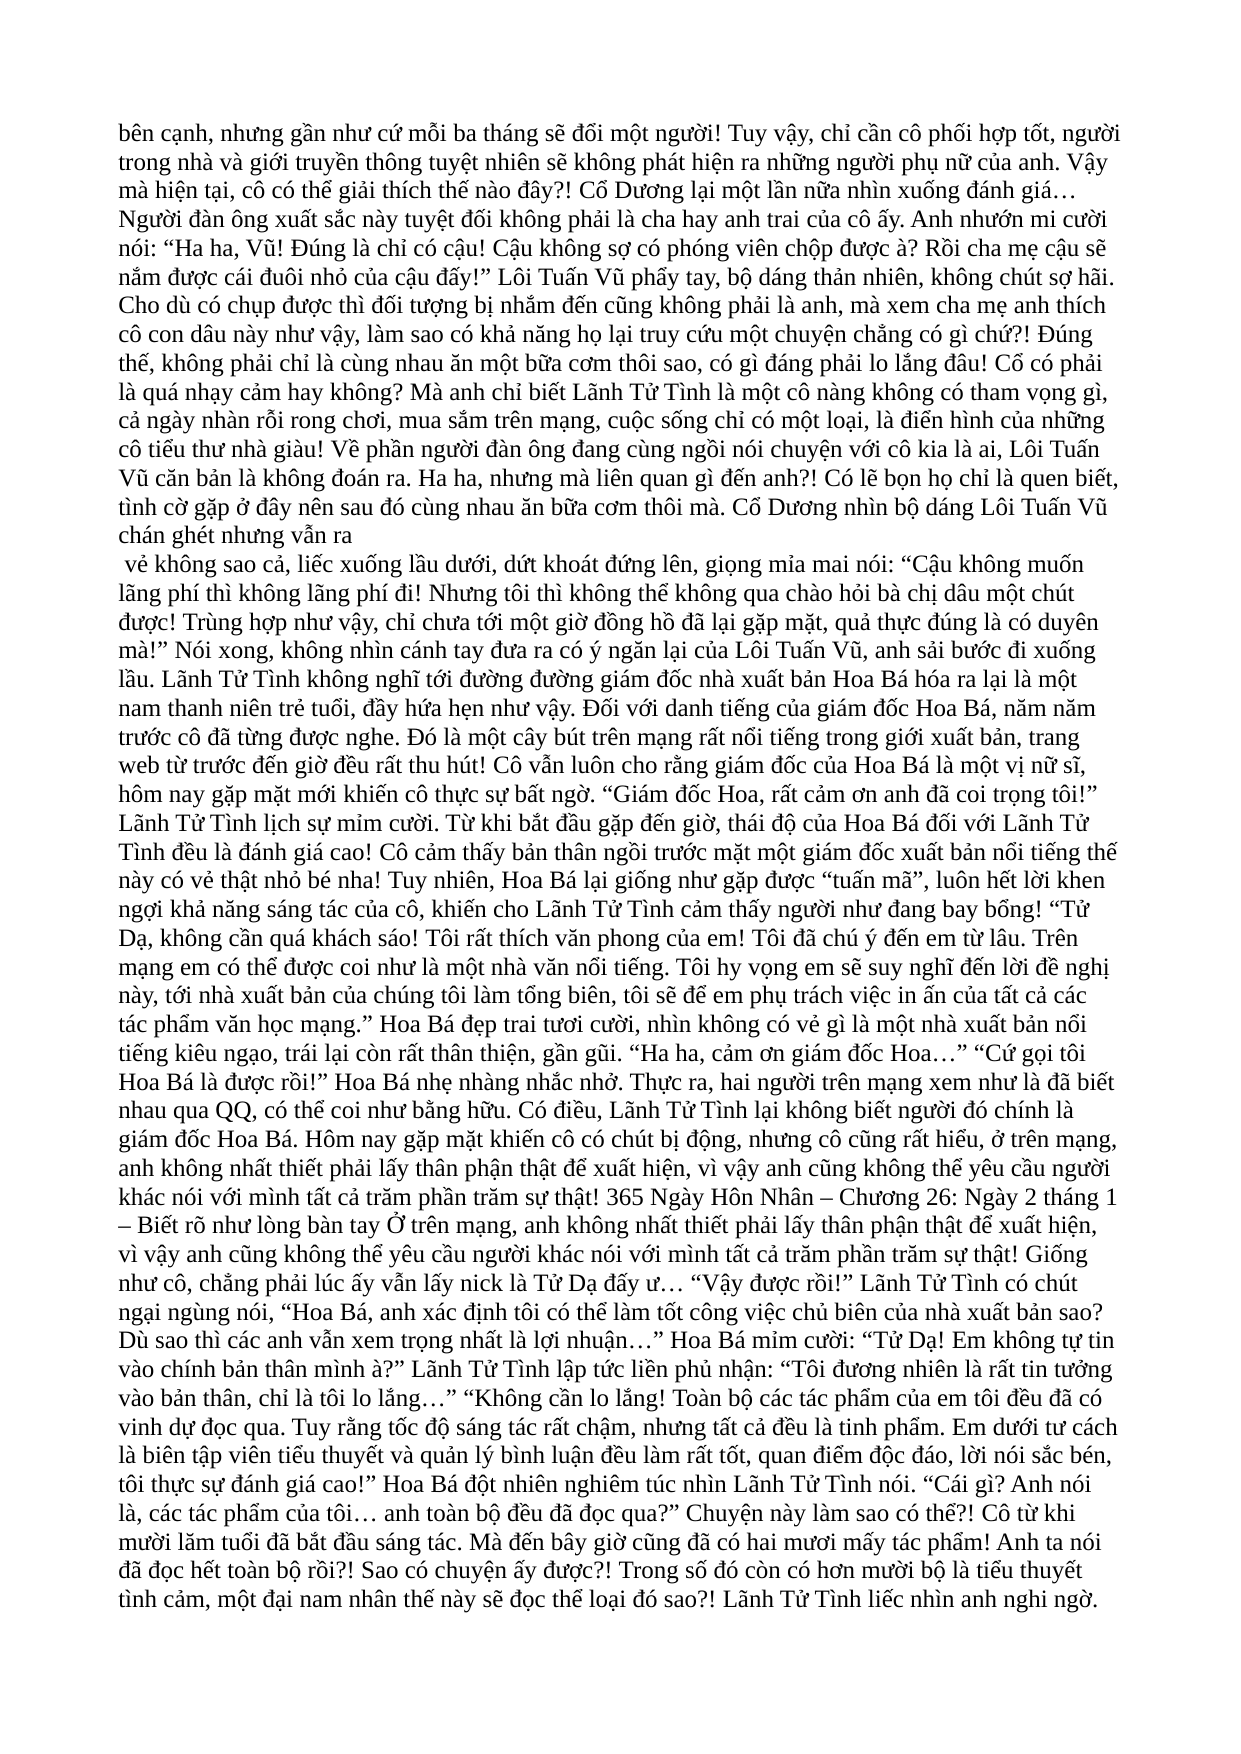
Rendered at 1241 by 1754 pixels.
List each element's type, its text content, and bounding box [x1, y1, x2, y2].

text bên cạnh, nhưng gần như cứ mỗi ba tháng sẽ đổi một người! Tuy vậy, chỉ cần cô phối hợp tốt, người trong nhà và giới truyền thông tuyệt nhiên sẽ không phát hiện ra những người phụ nữ của anh. Vậy mà hiện tại, cô có thể giải thích thế nào đây?! Cổ Dương lại một lần nữa nhìn xuống đánh giá… Người đàn ông xuất sắc này tuyệt đối không phải là cha hay anh trai của cô ấy. Anh nhướn mi cười nói: “Ha ha, Vũ! Đúng là chỉ có cậu! Cậu không sợ có phóng viên chộp được à? Rồi cha mẹ cậu sẽ nắm được cái đuôi nhỏ của cậu đấy!” Lôi Tuấn Vũ phẩy tay, bộ dáng thản nhiên, không chút sợ hãi. Cho dù có chụp được thì đối tượng bị nhắm đến cũng không phải là anh, mà xem cha mẹ anh thích cô con dâu này như vậy, làm sao có khả năng họ lại truy cứu một chuyện chẳng có gì chứ?! Đúng thế, không phải chỉ là cùng nhau ăn một bữa cơm thôi sao, có gì đáng phải lo lắng đâu! Cổ có phải là quá nhạy cảm hay không? Mà anh chỉ biết Lãnh Tử Tình là một cô nàng không có tham vọng gì, cả ngày nhàn rỗi rong chơi, mua sắm trên mạng, cuộc sống chỉ có một loại, là điển hình của những cô tiểu thư nhà giàu! Về phần người đàn ông đang cùng ngồi nói chuyện với cô kia là ai, Lôi Tuấn Vũ căn bản là không đoán ra. Ha ha, nhưng mà liên quan gì đến anh?! Có lẽ bọn họ chỉ là quen biết, tình cờ gặp ở đây nên sau đó cùng nhau ăn bữa cơm thôi mà. Cổ Dương nhìn bộ dáng Lôi Tuấn Vũ chán ghét nhưng vẫn ra [118, 118, 1122, 549]
text vẻ không sao cả, liếc xuống lầu dưới, dứt khoát đứng lên, giọng mỉa mai nói: “Cậu không muốn lãng phí thì không lãng phí đi! Nhưng tôi thì không thể không qua chào hỏi bà chị dâu một chút được! Trùng hợp như vậy, chỉ chưa tới một giờ đồng hồ đã lại gặp mặt, quả thực đúng là có duyên mà!” Nói xong, không nhìn cánh tay đưa ra có ý ngăn lại của Lôi Tuấn Vũ, anh sải bước đi xuống lầu. Lãnh Tử Tình không nghĩ tới đường đường giám đốc nhà xuất bản Hoa Bá hóa ra lại là một nam thanh niên trẻ tuổi, đầy hứa hẹn như vậy. Đối với danh tiếng của giám đốc Hoa Bá, năm năm trước cô đã từng được nghe. Đó là một cây bút trên mạng rất nổi tiếng trong giới xuất bản, trang web từ trước đến giờ đều rất thu hút! Cô vẫn luôn cho rằng giám đốc của Hoa Bá là một vị nữ sĩ, hôm nay gặp mặt mới khiến cô thực sự bất ngờ. “Giám đốc Hoa, rất cảm ơn anh đã coi trọng tôi!” Lãnh Tử Tình lịch sự mỉm cười. Từ khi bắt đầu gặp đến giờ, thái độ của Hoa Bá đối với Lãnh Tử Tình đều là đánh giá cao! Cô cảm thấy bản thân ngồi trước mặt một giám đốc xuất bản nổi tiếng thế này có vẻ thật nhỏ bé nha! Tuy nhiên, Hoa Bá lại giống như gặp được “tuấn mã”, luôn hết lời khen ngợi khả năng sáng tác của cô, khiến cho Lãnh Tử Tình cảm thấy người như đang bay bổng! “Tử Dạ, không cần quá khách sáo! Tôi rất thích văn phong của em! Tôi đã chú ý đến em từ lâu. Trên mạng em có thể được coi như là một nhà văn nổi tiếng. Tôi hy vọng em sẽ suy nghĩ đến lời đề nghị này, tới nhà xuất bản của chúng tôi làm tổng biên, tôi sẽ để em phụ trách việc in ấn của tất cả các tác phẩm văn học mạng.” Hoa Bá đẹp trai tươi cười, nhìn không có vẻ gì là một nhà xuất bản nổi tiếng kiêu ngạo, trái lại còn rất thân thiện, gần gũi. “Ha ha, cảm ơn giám đốc Hoa…” “Cứ gọi tôi Hoa Bá là được rồi!” Hoa Bá nhẹ nhàng nhắc nhở. Thực ra, hai người trên mạng xem như là đã biết nhau qua QQ, có thể coi như bằng hữu. Có điều, Lãnh Tử Tình lại không biết người đó chính là giám đốc Hoa Bá. Hôm nay gặp mặt khiến cô có chút bị động, nhưng cô cũng rất hiểu, ở trên mạng, anh không nhất thiết phải lấy thân phận thật để xuất hiện, vì vậy anh cũng không thể yêu cầu người khác nói với mình tất cả trăm phần trăm sự thật! 365 Ngày Hôn Nhân – Chương 26: Ngày 2 tháng 1 – Biết rõ như lòng bàn tay Ở trên mạng, anh không nhất thiết phải lấy thân phận thật để xuất hiện, vì vậy anh cũng không thể yêu cầu người khác nói với mình tất cả trăm phần trăm sự thật! Giống như cô, chẳng phải lúc ấy vẫn lấy nick là Tử Dạ đấy ư… “Vậy được rồi!” Lãnh Tử Tình có chút ngại ngùng nói, “Hoa Bá, anh xác định tôi có thể làm tốt công việc chủ biên của nhà xuất bản sao? Dù sao thì các anh vẫn xem trọng nhất là lợi nhuận…” Hoa Bá mỉm cười: “Tử Dạ! Em không tự tin vào chính bản thân mình à?” Lãnh Tử Tình lập tức liền phủ nhận: “Tôi đương nhiên là rất tin tưởng vào bản thân, chỉ là tôi lo lắng…” “Không cần lo lắng! Toàn bộ các tác phẩm của em tôi đều đã có vinh dự đọc qua. Tuy rằng tốc độ sáng tác rất chậm, nhưng tất cả đều là tinh phẩm. Em dưới tư cách là biên tập viên tiểu thuyết và quản lý bình luận đều làm rất tốt, quan điểm độc đáo, lời nói sắc bén, tôi thực sự đánh giá cao!” Hoa Bá đột nhiên nghiêm túc nhìn Lãnh Tử Tình nói. “Cái gì? Anh nói là, các tác phẩm của tôi… anh toàn bộ đều đã đọc qua?” Chuyện này làm sao có thể?! Cô từ khi mười lăm tuổi đã bắt đầu sáng tác. Mà đến bây giờ cũng đã có hai mươi mấy tác phẩm! Anh ta nói đã đọc hết toàn bộ rồi?! Sao có chuyện ấy được?! Trong số đó còn có hơn mười bộ là tiểu thuyết tình cảm, một đại nam nhân thế này sẽ đọc thể loại đó sao?! Lãnh Tử Tình liếc nhìn anh nghi ngờ. [118, 549, 1122, 1613]
